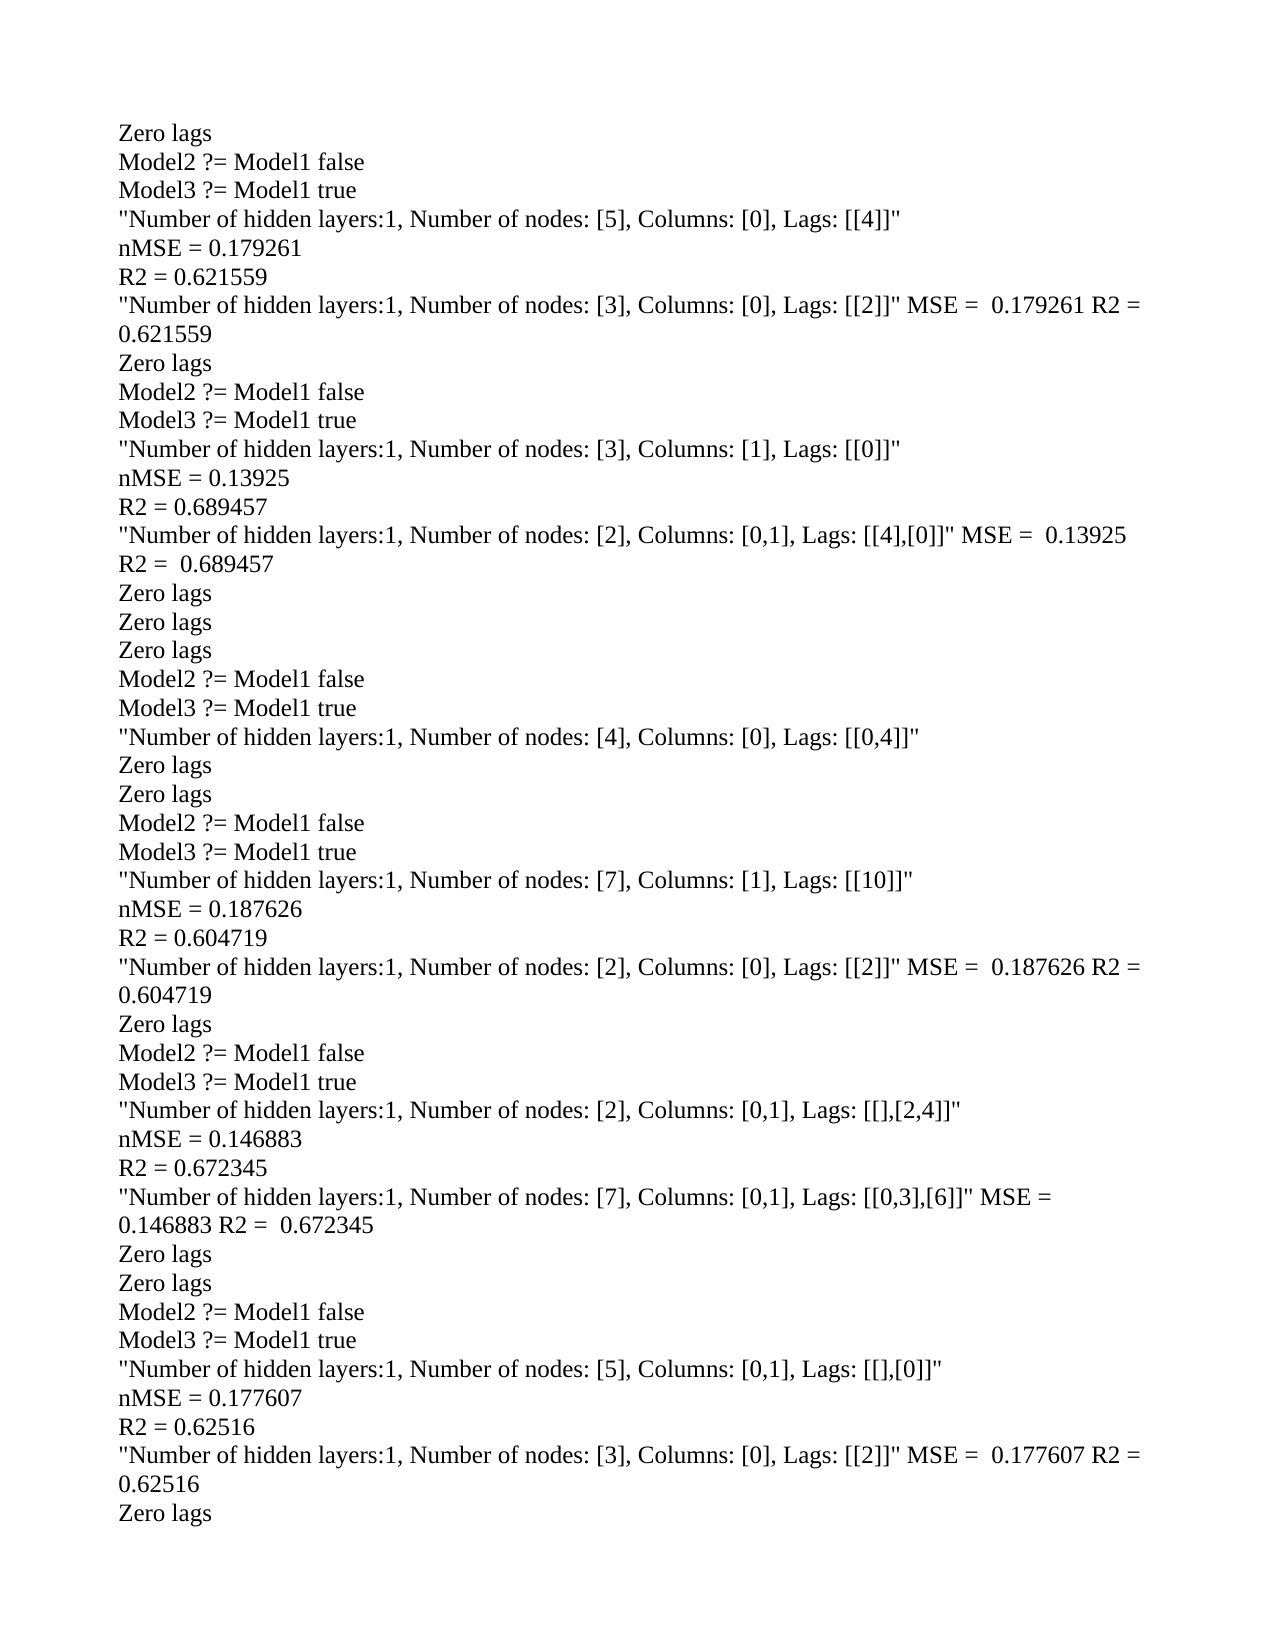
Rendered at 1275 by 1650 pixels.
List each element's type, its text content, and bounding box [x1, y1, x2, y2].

text R2 = 0.604719 [118, 923, 1157, 952]
text Model3 ?= Model1 true [118, 837, 1157, 866]
text Model3 ?= Model1 true [118, 693, 1157, 722]
text Zero lags [118, 1009, 1157, 1038]
text "Number of hidden layers:1, Number of nodes: [5], Columns: [0], Lags: [[4]]" [118, 204, 1157, 233]
text nMSE = 0.177607 [118, 1383, 1157, 1412]
text Model3 ?= Model1 true [118, 1067, 1157, 1096]
text Model3 ?= Model1 true [118, 1326, 1157, 1354]
text nMSE = 0.13925 [118, 463, 1157, 492]
text Zero lags [118, 779, 1157, 808]
text Model2 ?= Model1 false [118, 1297, 1157, 1326]
text R2 = 0.62516 [118, 1412, 1157, 1441]
text Model2 ?= Model1 false [118, 1038, 1157, 1067]
text "Number of hidden layers:1, Number of nodes: [3], Columns: [1], Lags: [[0]]" [118, 434, 1157, 463]
text Zero lags [118, 607, 1157, 636]
text "Number of hidden layers:1, Number of nodes: [4], Columns: [0], Lags: [[0,4]]" [118, 722, 1157, 751]
text Zero lags [118, 348, 1157, 377]
text Zero lags [118, 1239, 1157, 1268]
text Zero lags [118, 636, 1157, 664]
text Zero lags [118, 1498, 1157, 1527]
text "Number of hidden layers:1, Number of nodes: [2], Columns: [0,1], Lags: [[4],[0]]" MSE = 0.13925 R2 = 0.689457 [118, 521, 1157, 578]
text Zero lags [118, 1268, 1157, 1297]
text Model2 ?= Model1 false [118, 147, 1157, 176]
text Model3 ?= Model1 true [118, 176, 1157, 204]
text R2 = 0.672345 [118, 1153, 1157, 1182]
text "Number of hidden layers:1, Number of nodes: [2], Columns: [0], Lags: [[2]]" MSE = 0.187626 R2 = 0.604719 [118, 952, 1157, 1009]
text nMSE = 0.179261 [118, 233, 1157, 262]
text Zero lags [118, 751, 1157, 779]
text R2 = 0.689457 [118, 492, 1157, 521]
text Model3 ?= Model1 true [118, 406, 1157, 434]
text Model2 ?= Model1 false [118, 664, 1157, 693]
text R2 = 0.621559 [118, 262, 1157, 291]
text "Number of hidden layers:1, Number of nodes: [2], Columns: [0,1], Lags: [[],[2,4]]" [118, 1096, 1157, 1124]
text "Number of hidden layers:1, Number of nodes: [7], Columns: [0,1], Lags: [[0,3],[6]]" MSE = 0.146883 R2 = 0.672345 [118, 1182, 1157, 1239]
text "Number of hidden layers:1, Number of nodes: [5], Columns: [0,1], Lags: [[],[0]]" [118, 1354, 1157, 1383]
text nMSE = 0.146883 [118, 1124, 1157, 1153]
text Model2 ?= Model1 false [118, 808, 1157, 837]
text "Number of hidden layers:1, Number of nodes: [3], Columns: [0], Lags: [[2]]" MSE = 0.179261 R2 = 0.621559 [118, 291, 1157, 348]
text Zero lags [118, 578, 1157, 607]
text "Number of hidden layers:1, Number of nodes: [7], Columns: [1], Lags: [[10]]" [118, 866, 1157, 894]
text "Number of hidden layers:1, Number of nodes: [3], Columns: [0], Lags: [[2]]" MSE = 0.177607 R2 = 0.62516 [118, 1441, 1157, 1498]
text nMSE = 0.187626 [118, 894, 1157, 923]
text Model2 ?= Model1 false [118, 377, 1157, 406]
text Zero lags [118, 118, 1157, 147]
